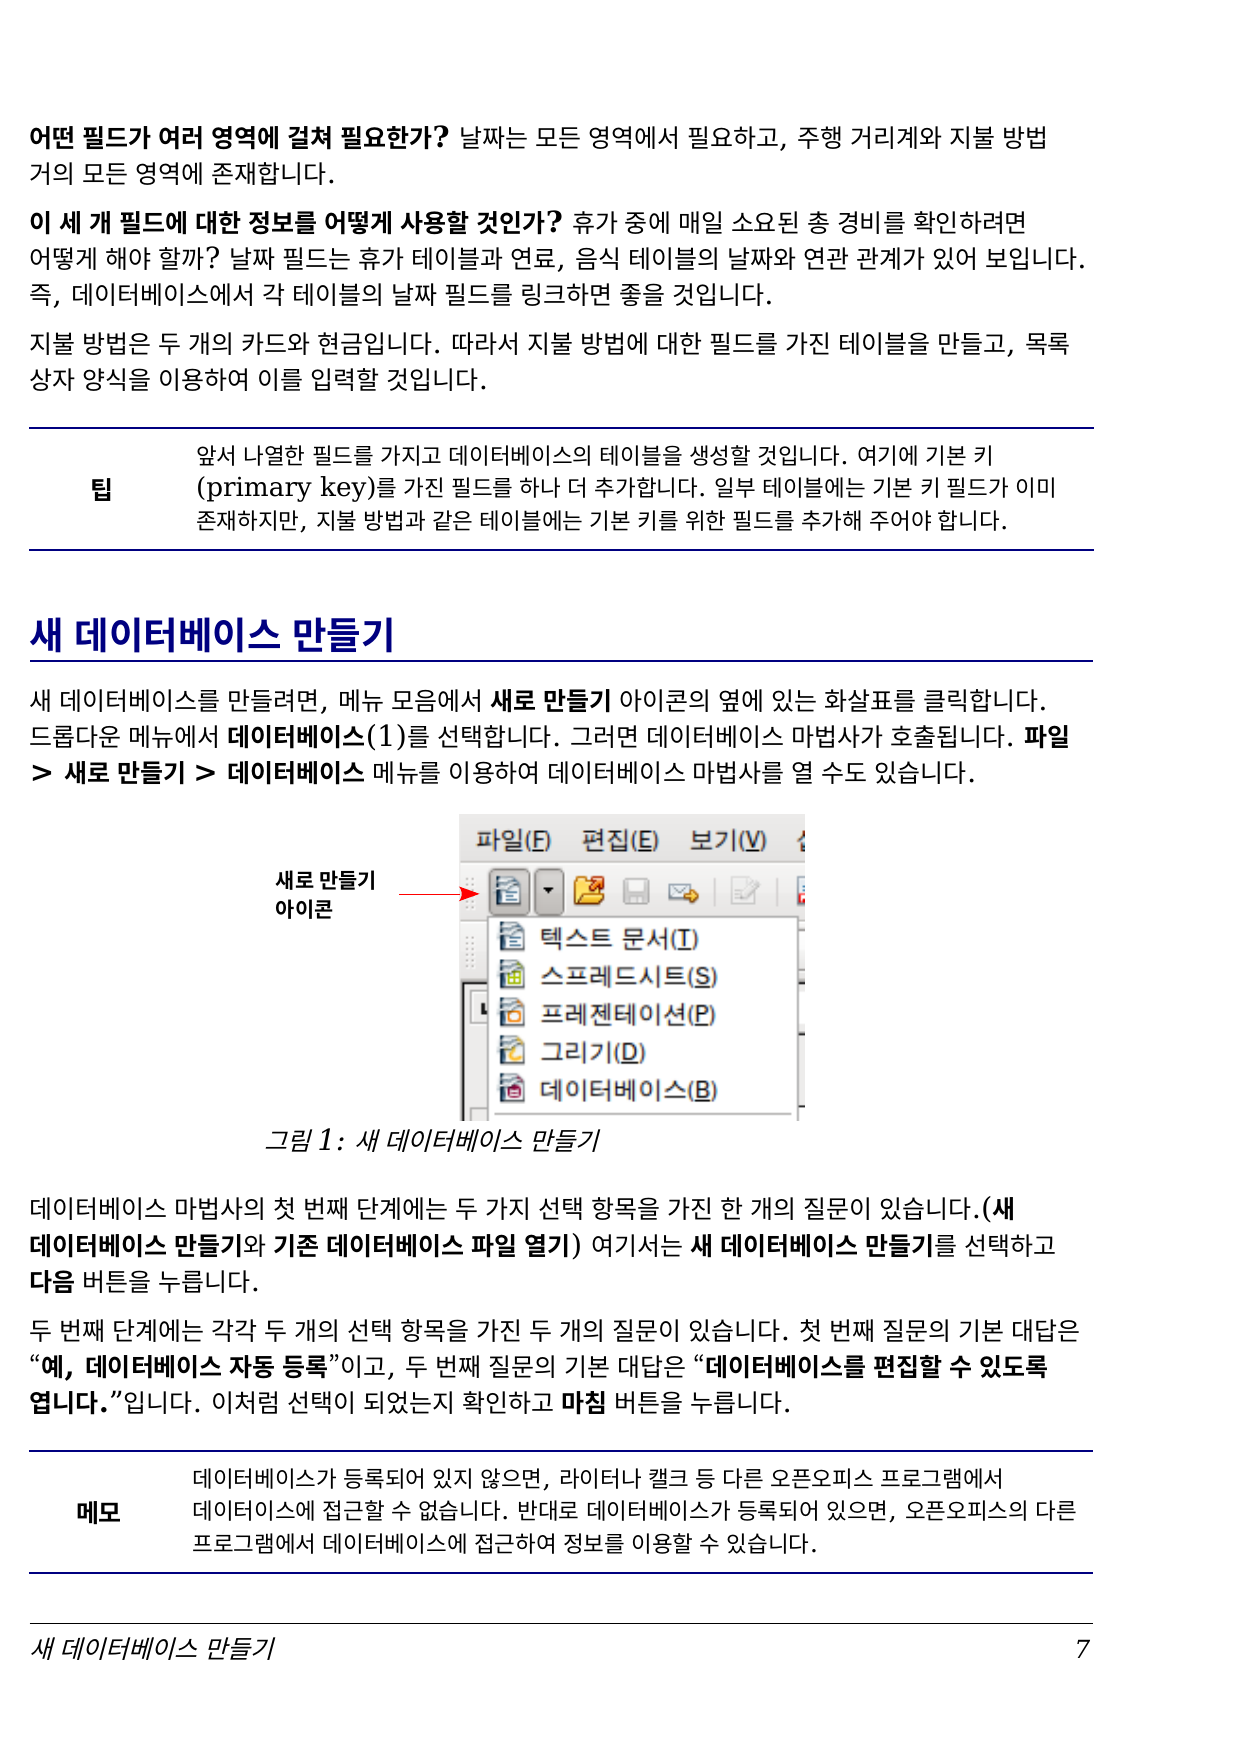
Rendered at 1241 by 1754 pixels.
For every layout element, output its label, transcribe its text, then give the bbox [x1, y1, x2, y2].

subtitle 새 데이터베이스 만들기 [29, 606, 1093, 662]
text 그림 1: 새 데이터베이스 만들기 [264, 1121, 858, 1157]
text 지불 방법은 두 개의 카드와 현금입니다. 따라서 지불 방법에 대한 필드를 가진 테이블을 만들고, 목록 상자 양식을 이용하여 이를 입력할 것입니다. [29, 324, 1093, 397]
text 새 데이터베이스를 만들려면, 메뉴 모음에서 새로 만들기 아이콘의 옆에 있는 화살표를 클릭합니다. 드롭다운 메뉴에서 데이터베이스(그림 1)를 선택합니다. 그러면 데이터베이스 마법사가 호출됩니다. 파일 > 새로 만들기 > 데이터베이스 메뉴를 이용하여 데이터베이스 마법사를 열 수도 있습니다. [29, 681, 1093, 790]
table_header 팁 [29, 429, 174, 549]
text 데이터베이스 마법사의 첫 번째 단계에는 두 가지 선택 항목을 가진 한 개의 질문이 있습니다.(새 데이터베이스 만들기와 기존 데이터베이스 파일 열기) 여기서는 새 데이터베이스 만들기를 선택하고 다음 버튼을 누릅니다. [29, 1190, 1093, 1298]
text 두 번째 단계에는 각각 두 개의 선택 항목을 가진 두 개의 질문이 있습니다. 첫 번째 질문의 기본 대답은 “예, 데이터베이스 자동 등록”이고, 두 번째 질문의 기본 대답은 “데이터베이스를 편집할 수 있도록 엽니다.”입니다. 이처럼 선택이 되었는지 확인하고 마침 버튼을 누릅니다. [29, 1311, 1093, 1420]
table_header 메모 [29, 1452, 168, 1572]
table_header 데이터베이스가 등록되어 있지 않으면, 라이터나 캘크 등 다른 오픈오피스 프로그램에서 데이터이스에 접근할 수 없습니다. 반대로 데이터베이스가 등록되어 있으면, 오픈오피스의 다른 프로그램에서 데이터베이스에 접근하여 정보를 이용할 수 있습니다. [169, 1452, 1093, 1572]
text 어떤 필드가 여러 영역에 걸쳐 필요한가? 날짜는 모든 영역에서 필요하고, 주행 거리계와 지불 방법 거의 모든 영역에 존재합니다. [29, 118, 1093, 191]
text 이 세 개 필드에 대한 정보를 어떻게 사용할 것인가? 휴가 중에 매일 소요된 총 경비를 확인하려면 어떻게 해야 할까? 날짜 필드는 휴가 테이블과 연료, 음식 테이블의 날짜와 연관 관계가 있어 보입니다. 즉, 데이터베이스에서 각 테이블의 날짜 필드를 링크하면 좋을 것입니다. [29, 203, 1093, 312]
table_header 앞서 나열한 필드를 가지고 데이터베이스의 테이블을 생성할 것입니다. 여기에 기본 키(primary key)를 가진 필드를 하나 더 추가합니다. 일부 테이블에는 기본 키 필드가 이미 존재하지만, 지불 방법과 같은 테이블에는 기본 키를 위한 필드를 추가해 주어야 합니다. [175, 429, 1094, 549]
picture [459, 814, 805, 1121]
